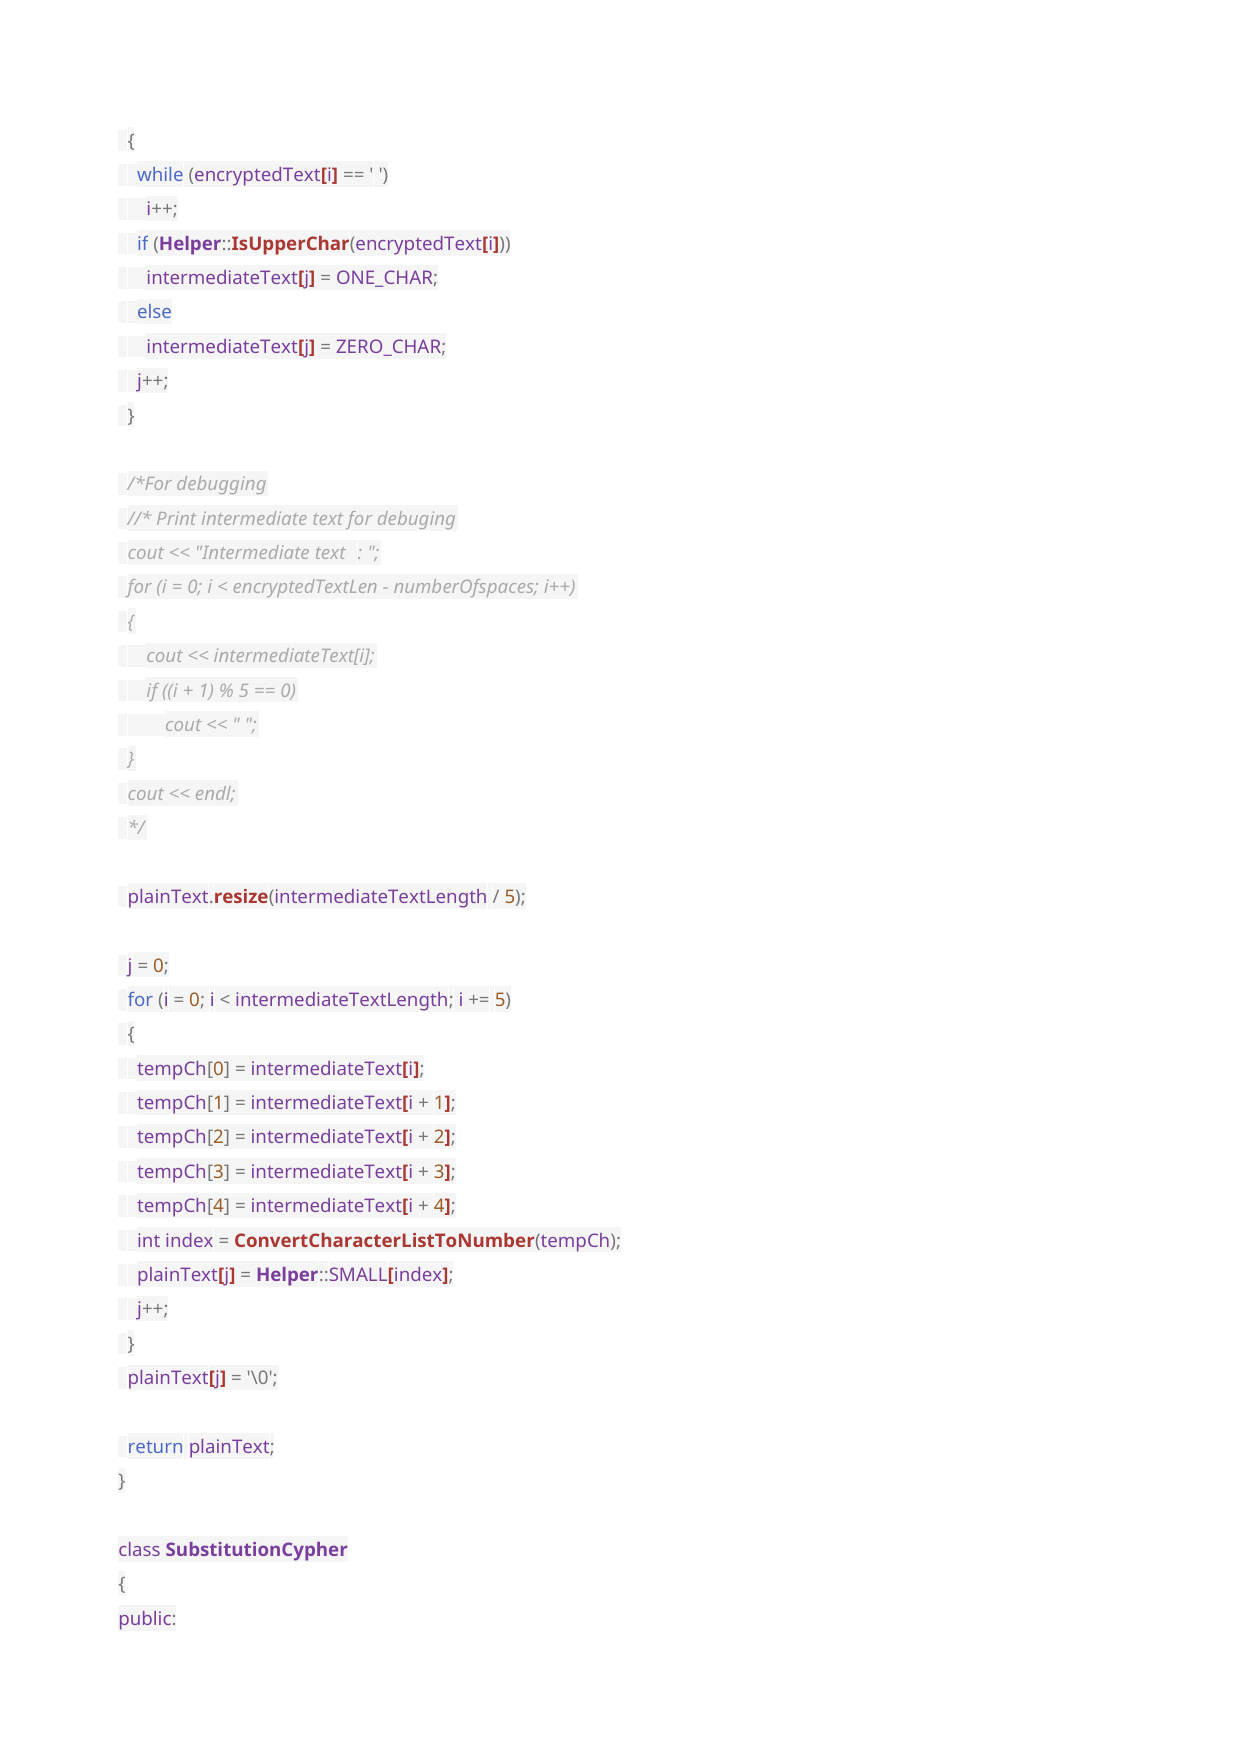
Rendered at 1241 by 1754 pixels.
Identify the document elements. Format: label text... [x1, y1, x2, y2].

text if (Helper::IsUpperChar(encryptedText[i])) [118, 221, 1122, 256]
text cout << "Intermediate text : "; [118, 531, 1122, 565]
text //* Print intermediate text for debuging [118, 496, 1122, 531]
text j++; [118, 359, 1122, 393]
text i++; [118, 187, 1122, 221]
text j = 0; [118, 943, 1122, 977]
text cout << endl; [118, 771, 1122, 806]
text { [118, 1012, 1122, 1046]
text else [118, 290, 1122, 324]
text plainText[j] = '\0'; [118, 1356, 1122, 1390]
text tempCh[0] = intermediateText[i]; [118, 1046, 1122, 1081]
text /*For debugging [118, 462, 1122, 496]
text j++; [118, 1287, 1122, 1321]
text { [118, 1562, 1122, 1596]
text tempCh[1] = intermediateText[i + 1]; [118, 1081, 1122, 1115]
text } [118, 1321, 1122, 1356]
text for (i = 0; i < encryptedTextLen - numberOfspaces; i++) [118, 565, 1122, 599]
text tempCh[4] = intermediateText[i + 4]; [118, 1184, 1122, 1218]
text for (i = 0; i < intermediateTextLength; i += 5) [118, 977, 1122, 1012]
text cout << intermediateText[i]; [118, 634, 1122, 668]
text return plainText; [118, 1424, 1122, 1459]
text if ((i + 1) % 5 == 0) [118, 668, 1122, 702]
text { [118, 599, 1122, 634]
text } [118, 737, 1122, 771]
text { [118, 118, 1122, 152]
text cout << " "; [118, 702, 1122, 737]
text } [118, 1459, 1122, 1493]
text tempCh[3] = intermediateText[i + 3]; [118, 1149, 1122, 1184]
text intermediateText[j] = ZERO_CHAR; [118, 324, 1122, 359]
text intermediateText[j] = ONE_CHAR; [118, 256, 1122, 290]
text plainText[j] = Helper::SMALL[index]; [118, 1252, 1122, 1287]
text tempCh[2] = intermediateText[i + 2]; [118, 1115, 1122, 1149]
text int index = ConvertCharacterListToNumber(tempCh); [118, 1218, 1122, 1252]
text class SubstitutionCypher [118, 1527, 1122, 1562]
text */ [118, 806, 1122, 840]
text public: [118, 1596, 1122, 1631]
text while (encryptedText[i] == ' ') [118, 152, 1122, 187]
text plainText.resize(intermediateTextLength / 5); [118, 874, 1122, 909]
text } [118, 393, 1122, 427]
